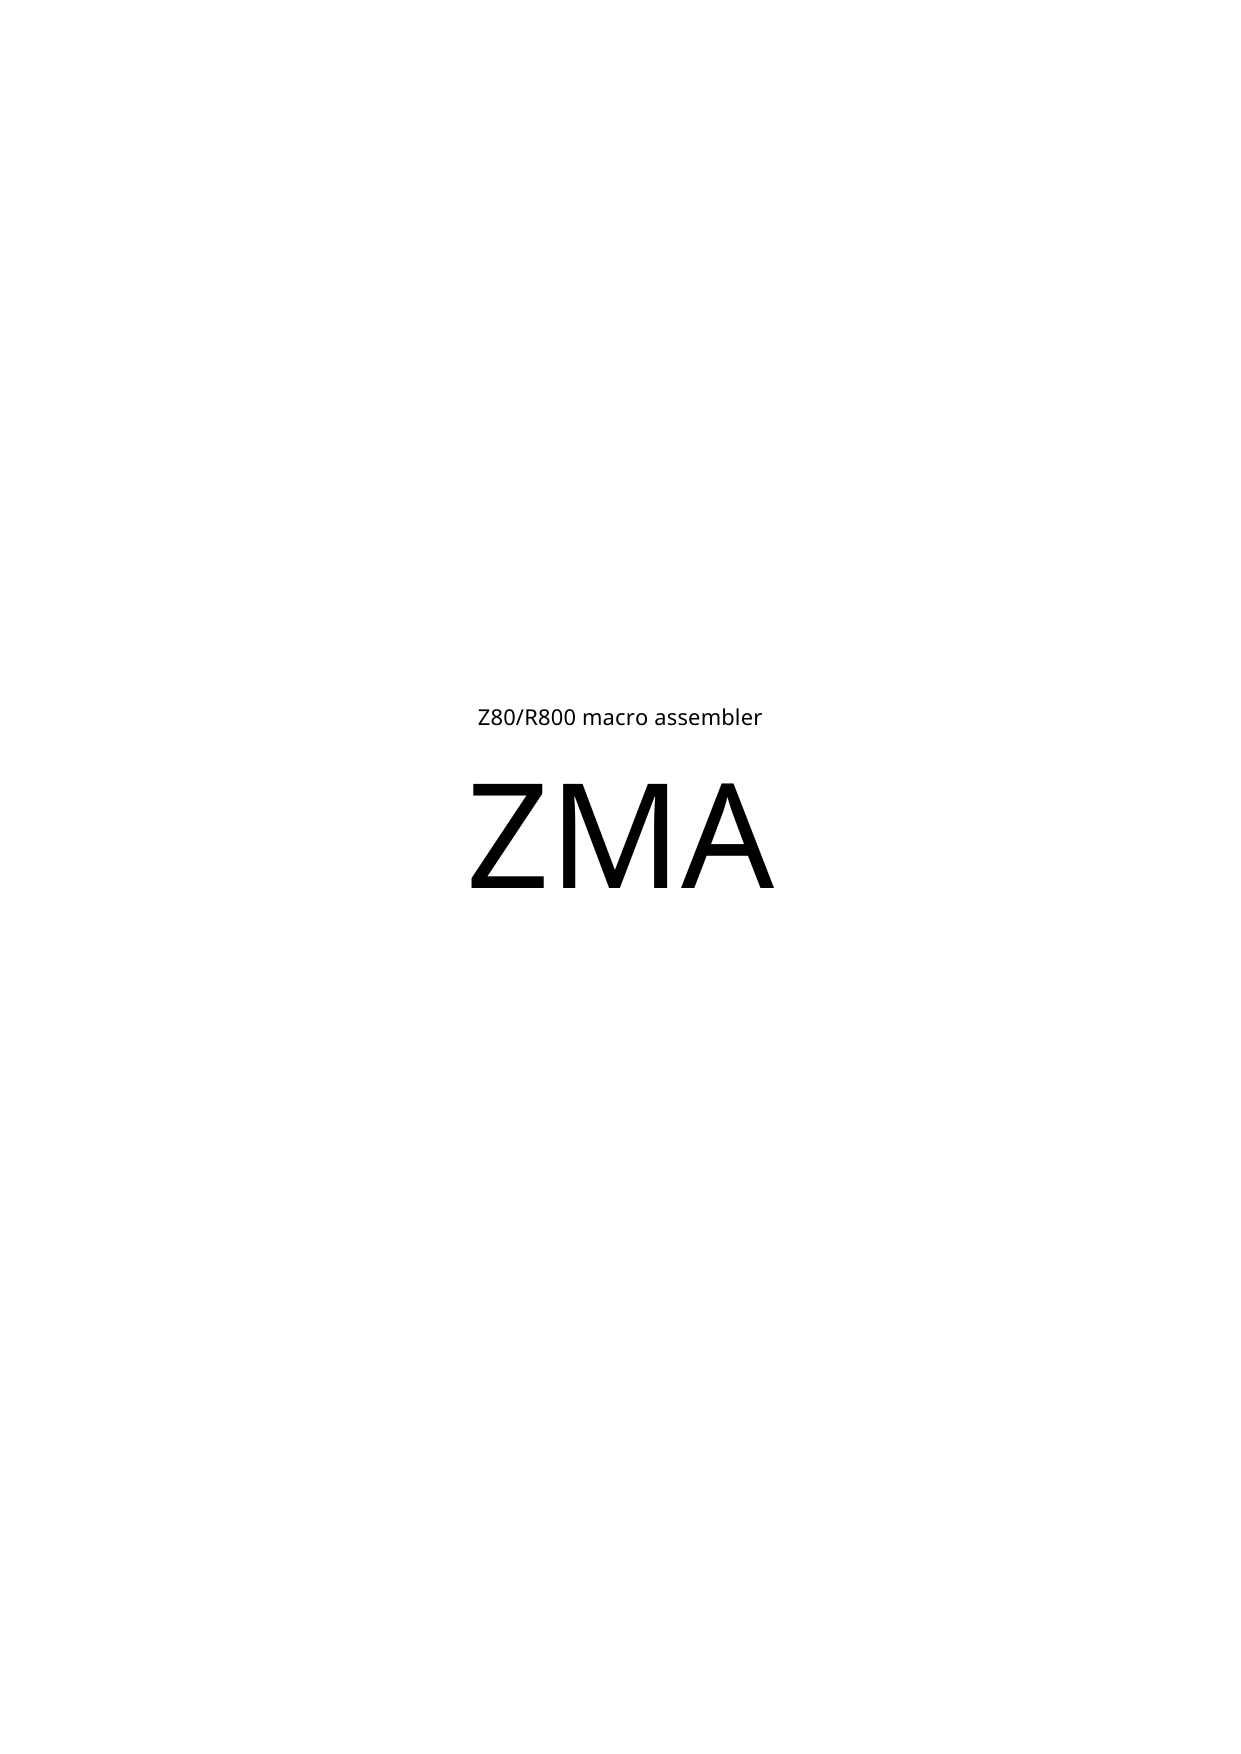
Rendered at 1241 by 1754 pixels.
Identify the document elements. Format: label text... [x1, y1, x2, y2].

text Z80/R800 macro assembler [177, 697, 1063, 732]
text ZMA [177, 732, 1063, 931]
